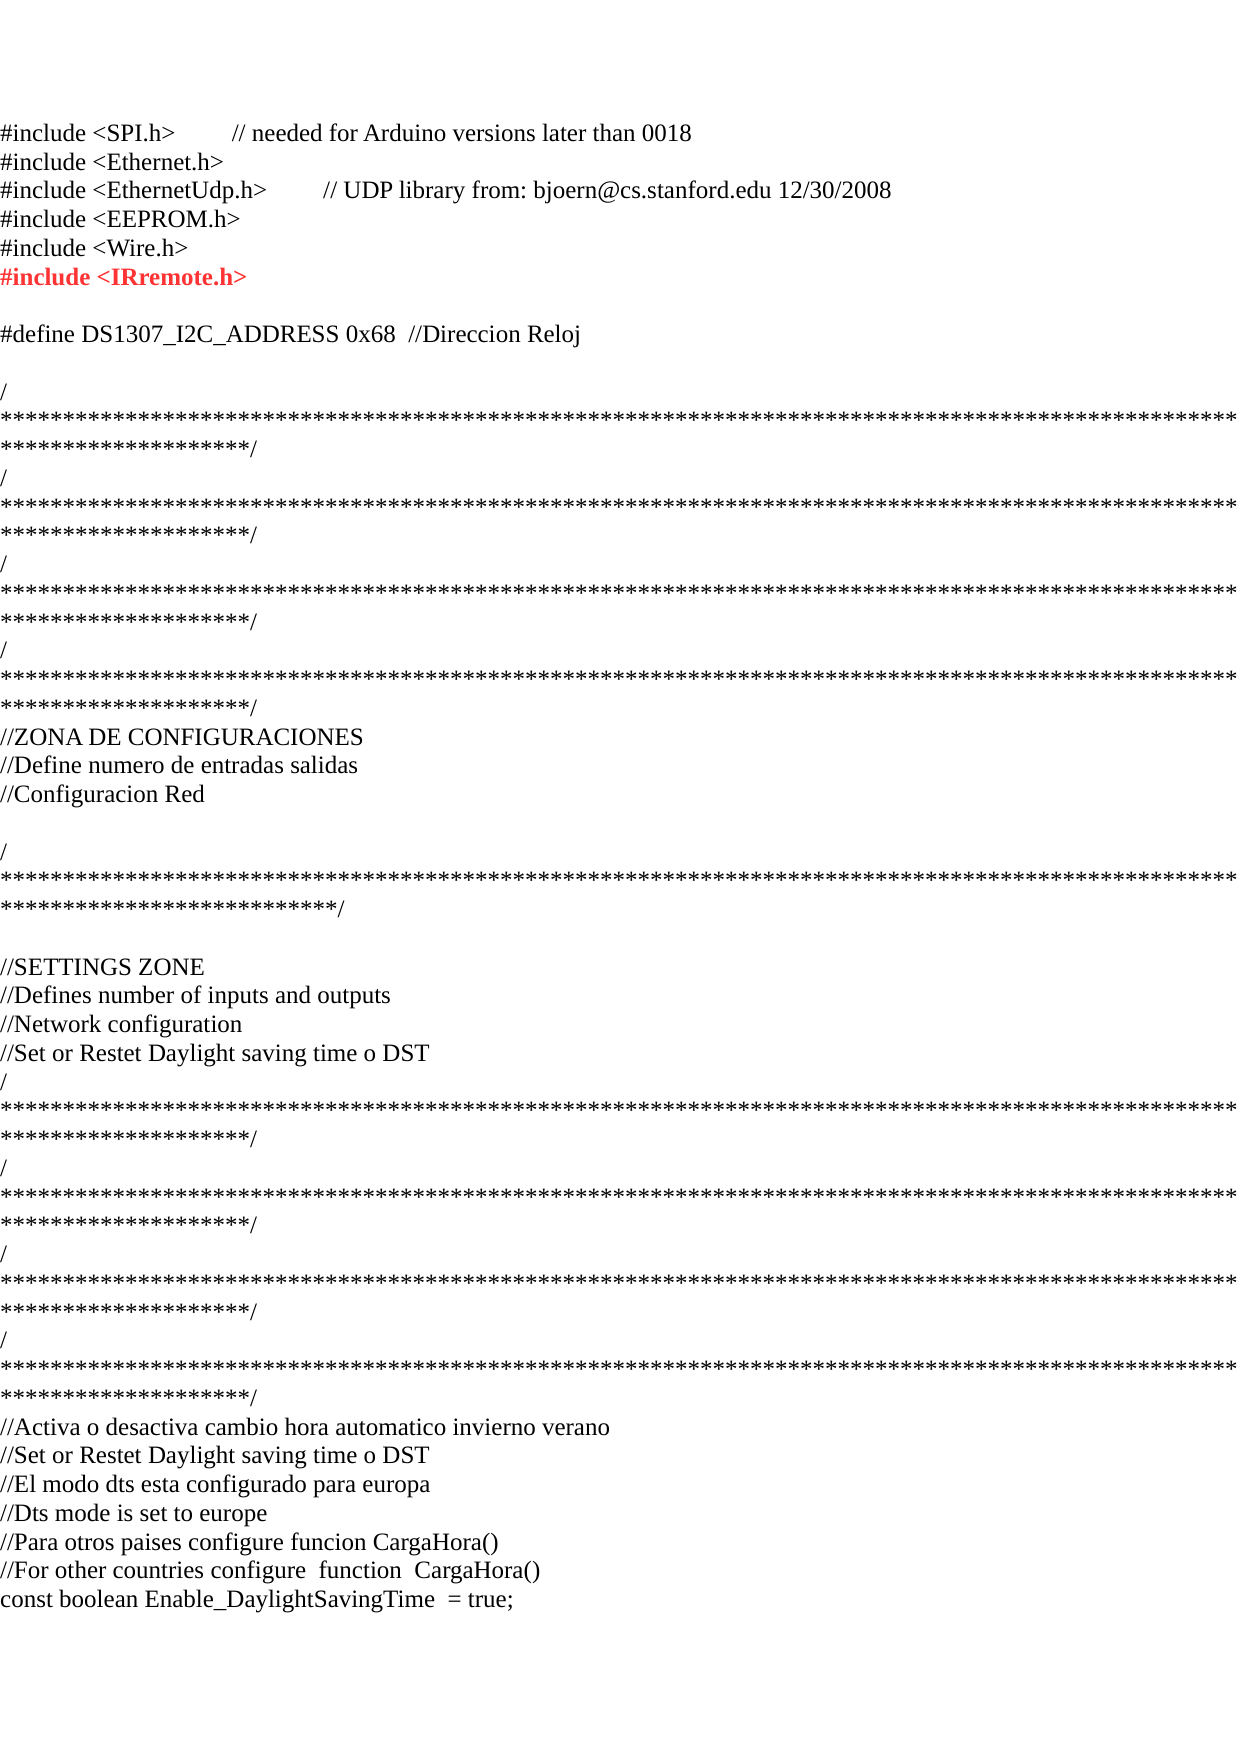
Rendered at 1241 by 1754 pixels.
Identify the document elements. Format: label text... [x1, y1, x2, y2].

text const boolean Enable_DaylightSavingTime = true; [0, 1584, 1240, 1613]
text //Define numero de entradas salidas [0, 751, 1240, 779]
text /***********************************************************************************************************************/ [0, 549, 1240, 636]
text //Activa o desactiva cambio hora automatico invierno verano [0, 1412, 1240, 1441]
text /***********************************************************************************************************************/ [0, 1326, 1240, 1412]
text /***********************************************************************************************************************/ [0, 1239, 1240, 1326]
text //Configuracion Red [0, 779, 1240, 808]
text //ZONA DE CONFIGURACIONES [0, 722, 1240, 751]
text #include <SPI.h> // needed for Arduino versions later than 0018 [0, 118, 1240, 147]
text //Para otros paises configure funcion CargaHora() [0, 1527, 1240, 1556]
text #include <EthernetUdp.h> // UDP library from: bjoern@cs.stanford.edu 12/30/2008 [0, 176, 1240, 204]
text /***********************************************************************************************************************/ [0, 1153, 1240, 1239]
text //Defines number of inputs and outputs [0, 981, 1240, 1009]
text /***********************************************************************************************************************/ [0, 1067, 1240, 1153]
text #include <Wire.h> [0, 233, 1240, 262]
text #include <EEPROM.h> [0, 204, 1240, 233]
text /******************************************************************************************************************************/ [0, 837, 1240, 923]
text //Dts mode is set to europe [0, 1498, 1240, 1527]
text //Set or Restet Daylight saving time o DST [0, 1441, 1240, 1469]
text /***********************************************************************************************************************/ [0, 636, 1240, 722]
text /***********************************************************************************************************************/ [0, 377, 1240, 463]
text #include <Ethernet.h> [0, 147, 1240, 176]
text //SETTINGS ZONE [0, 952, 1240, 981]
text //Network configuration [0, 1009, 1240, 1038]
text #define DS1307_I2C_ADDRESS 0x68 //Direccion Reloj [0, 319, 1240, 348]
text //El modo dts esta configurado para europa [0, 1469, 1240, 1498]
text /***********************************************************************************************************************/ [0, 463, 1240, 549]
text //For other countries configure function CargaHora() [0, 1556, 1240, 1584]
text #include <IRremote.h> [0, 262, 1240, 291]
text //Set or Restet Daylight saving time o DST [0, 1038, 1240, 1067]
